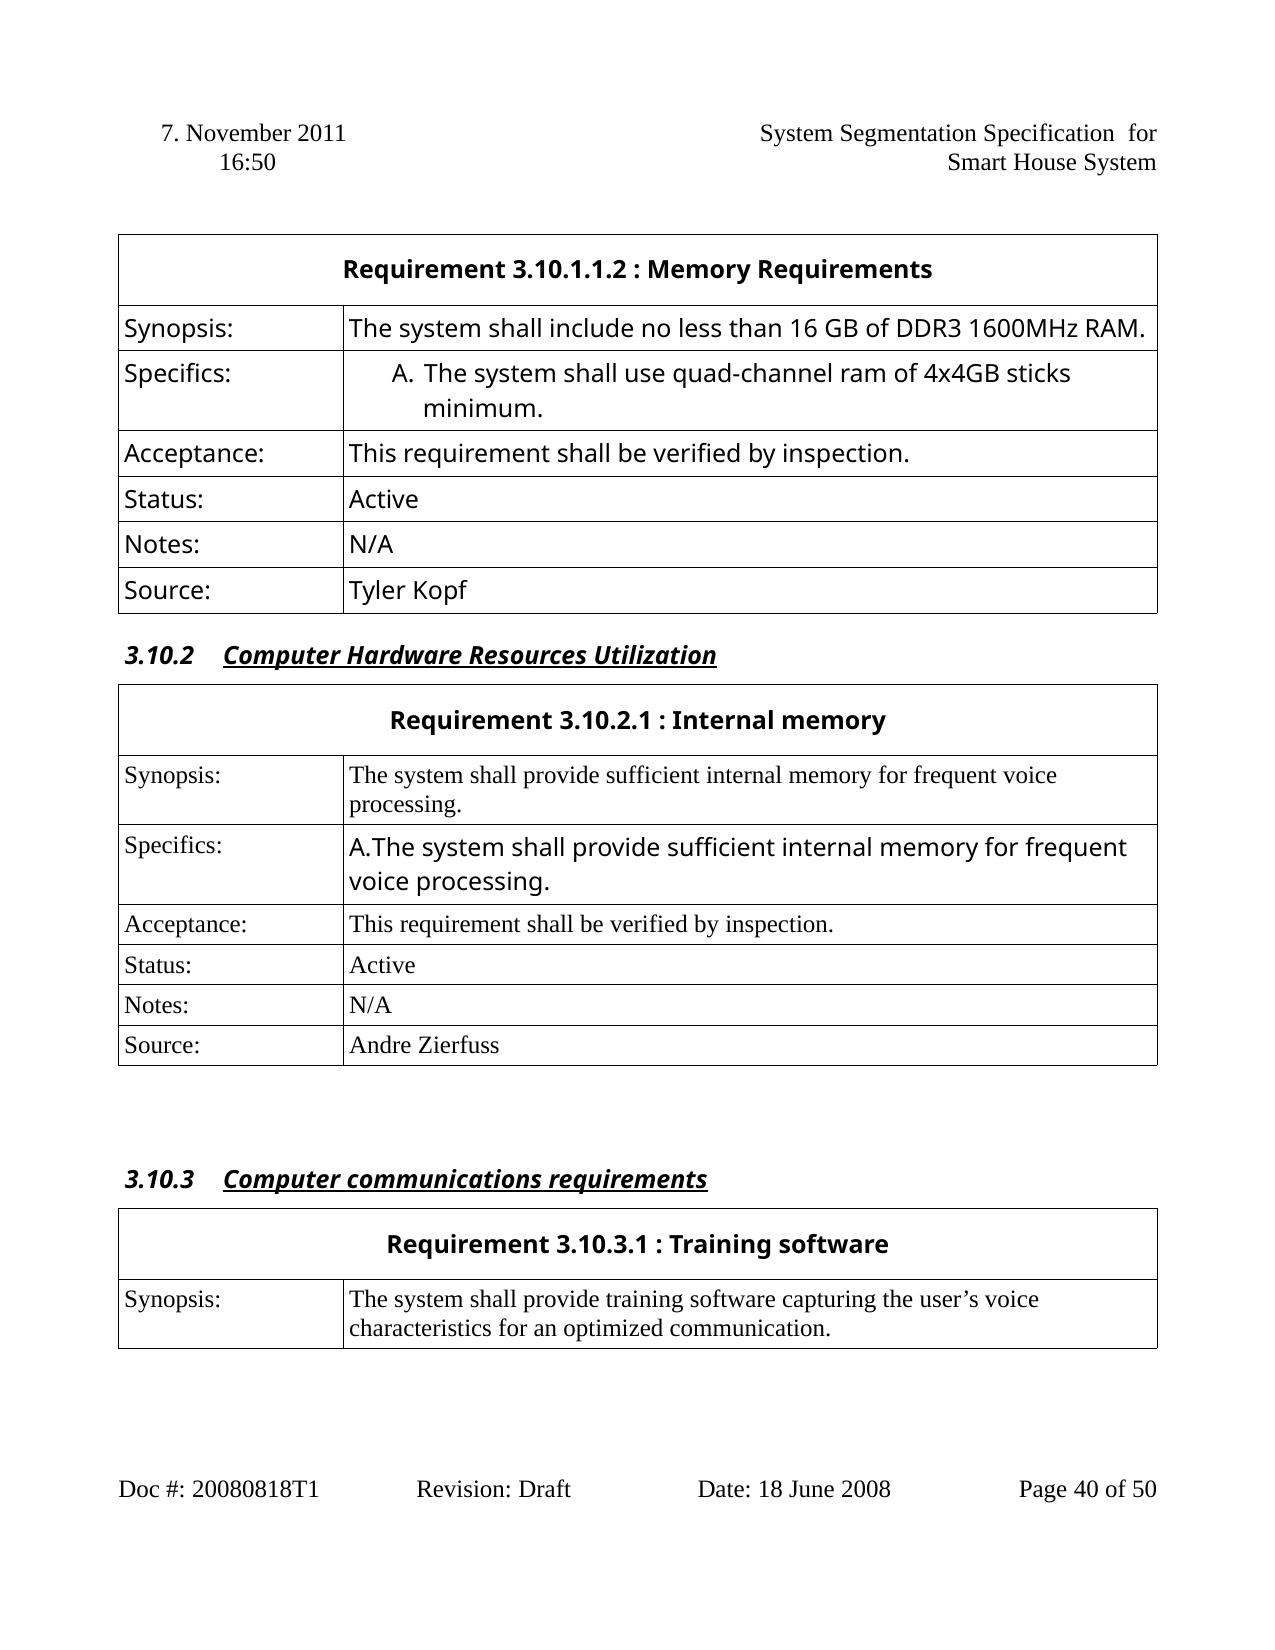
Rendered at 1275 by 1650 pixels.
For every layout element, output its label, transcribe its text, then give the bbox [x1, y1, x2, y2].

table_cell Status: [119, 477, 343, 521]
table_cell The system shall include no less than 16 GB of DDR3 1600MHz RAM. [344, 306, 1157, 350]
table_cell Source: [119, 1026, 343, 1065]
table_cell Source: [119, 568, 343, 612]
table_cell The system shall use quad-channel ram of 4x4GB sticks minimum. [344, 351, 1157, 430]
subtitle Computer communications requirements [118, 1161, 1157, 1196]
subtitle Computer Hardware Resources Utilization [118, 638, 1157, 672]
table_header Requirement 3.10.2.1 : Internal memory [119, 685, 1157, 755]
table_cell Specifics: [119, 351, 343, 430]
table_cell This requirement shall be verified by inspection. [344, 431, 1157, 476]
table_cell Tyler Kopf [344, 568, 1157, 612]
table_cell Active [344, 945, 1157, 984]
table_cell Synopsis: [119, 756, 343, 824]
table_cell N/A [344, 985, 1157, 1024]
table_cell Acceptance: [119, 431, 343, 476]
table_cell This requirement shall be verified by inspection. [344, 905, 1157, 944]
table_cell Synopsis: [119, 306, 343, 350]
table_cell Status: [119, 945, 343, 984]
table_header Requirement 3.10.3.1 : Training software [119, 1209, 1157, 1279]
table_cell Notes: [119, 985, 343, 1024]
table_cell Active [344, 477, 1157, 521]
table_header Requirement 3.10.1.1.2 : Memory Requirements [119, 235, 1157, 304]
table_cell N/A [344, 522, 1157, 567]
table_cell Notes: [119, 522, 343, 567]
table_cell The system shall provide sufficient internal memory for frequent voice processing. [344, 825, 1157, 903]
table_cell Acceptance: [119, 905, 343, 944]
table_cell Synopsis: [119, 1280, 343, 1348]
table_cell Specifics: [119, 825, 343, 903]
table_cell Andre Zierfuss [344, 1026, 1157, 1065]
table_cell The system shall provide sufficient internal memory for frequent voice processing. [344, 756, 1157, 824]
table_cell The system shall provide training software capturing the user’s voice characteristics for an optimized communication. [344, 1280, 1157, 1348]
